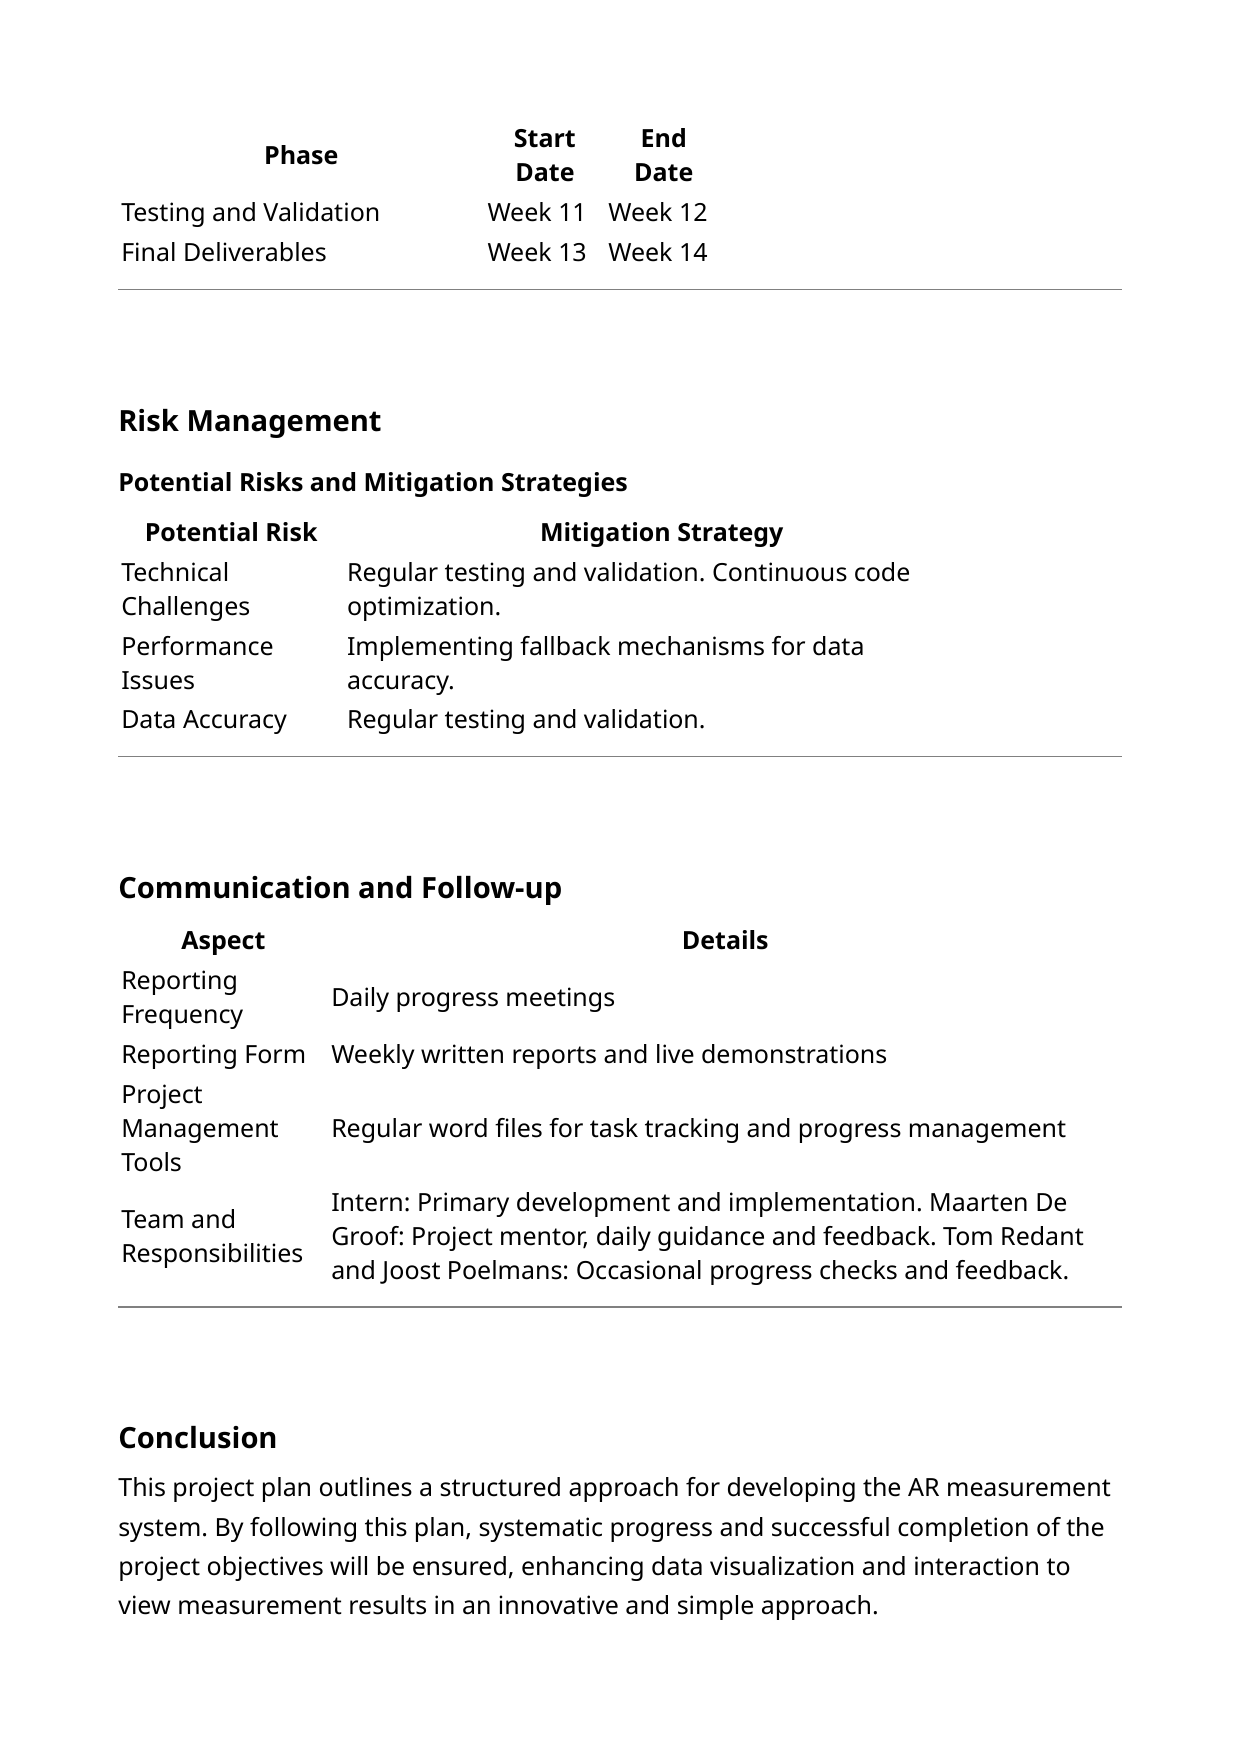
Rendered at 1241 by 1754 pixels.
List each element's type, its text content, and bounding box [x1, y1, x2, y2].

table_cell Technical Challenges [118, 551, 344, 625]
subtitle Conclusion [118, 1418, 1122, 1457]
table_cell Weekly written reports and live demonstrations [328, 1034, 1122, 1073]
table_cell Data Accuracy [118, 699, 344, 739]
table_header Mitigation Strategy [344, 511, 979, 551]
table_cell Intern: Primary development and implementation. Maarten De Groof: Project mentor, daily guidance and feedback. Tom Redant and Joost Poelmans: Occasional progress checks and feedback. [328, 1181, 1122, 1289]
table_cell Project Management Tools [118, 1074, 328, 1181]
table_cell Week 11 [484, 192, 605, 232]
table_cell Reporting Frequency [118, 960, 328, 1033]
table_header Potential Risk [118, 511, 344, 551]
table_header Phase [118, 118, 484, 192]
table_header End Date [605, 118, 722, 192]
table_cell Regular testing and validation. [344, 699, 979, 739]
table_cell Reporting Form [118, 1034, 328, 1073]
table_cell Regular testing and validation. Continuous code optimization. [344, 551, 979, 625]
table_cell Performance Issues [118, 625, 344, 699]
table_cell Testing and Validation [118, 192, 484, 232]
table_header Aspect [118, 920, 328, 959]
subtitle Potential Risks and Mitigation Strategies [118, 465, 1122, 499]
table_cell Team and Responsibilities [118, 1181, 328, 1289]
subtitle Risk Management [118, 400, 1122, 440]
table_cell Week 12 [605, 192, 722, 232]
table_header Details [328, 920, 1122, 959]
table_cell Daily progress meetings [328, 960, 1122, 1033]
table_cell Regular word files for task tracking and progress management [328, 1074, 1122, 1181]
text This project plan outlines a structured approach for developing the AR measurement system. By following this plan, systematic progress and successful completion of the project objectives will be ensured, enhancing data visualization and interaction to view measurement results in an innovative and simple approach. [118, 1470, 1122, 1622]
table_cell Week 14 [605, 232, 722, 272]
table_cell Final Deliverables [118, 232, 484, 272]
table_cell Implementing fallback mechanisms for data accuracy. [344, 625, 979, 699]
table_header Start Date [484, 118, 605, 192]
table_cell Week 13 [484, 232, 605, 272]
subtitle Communication and Follow-up [118, 867, 1122, 907]
